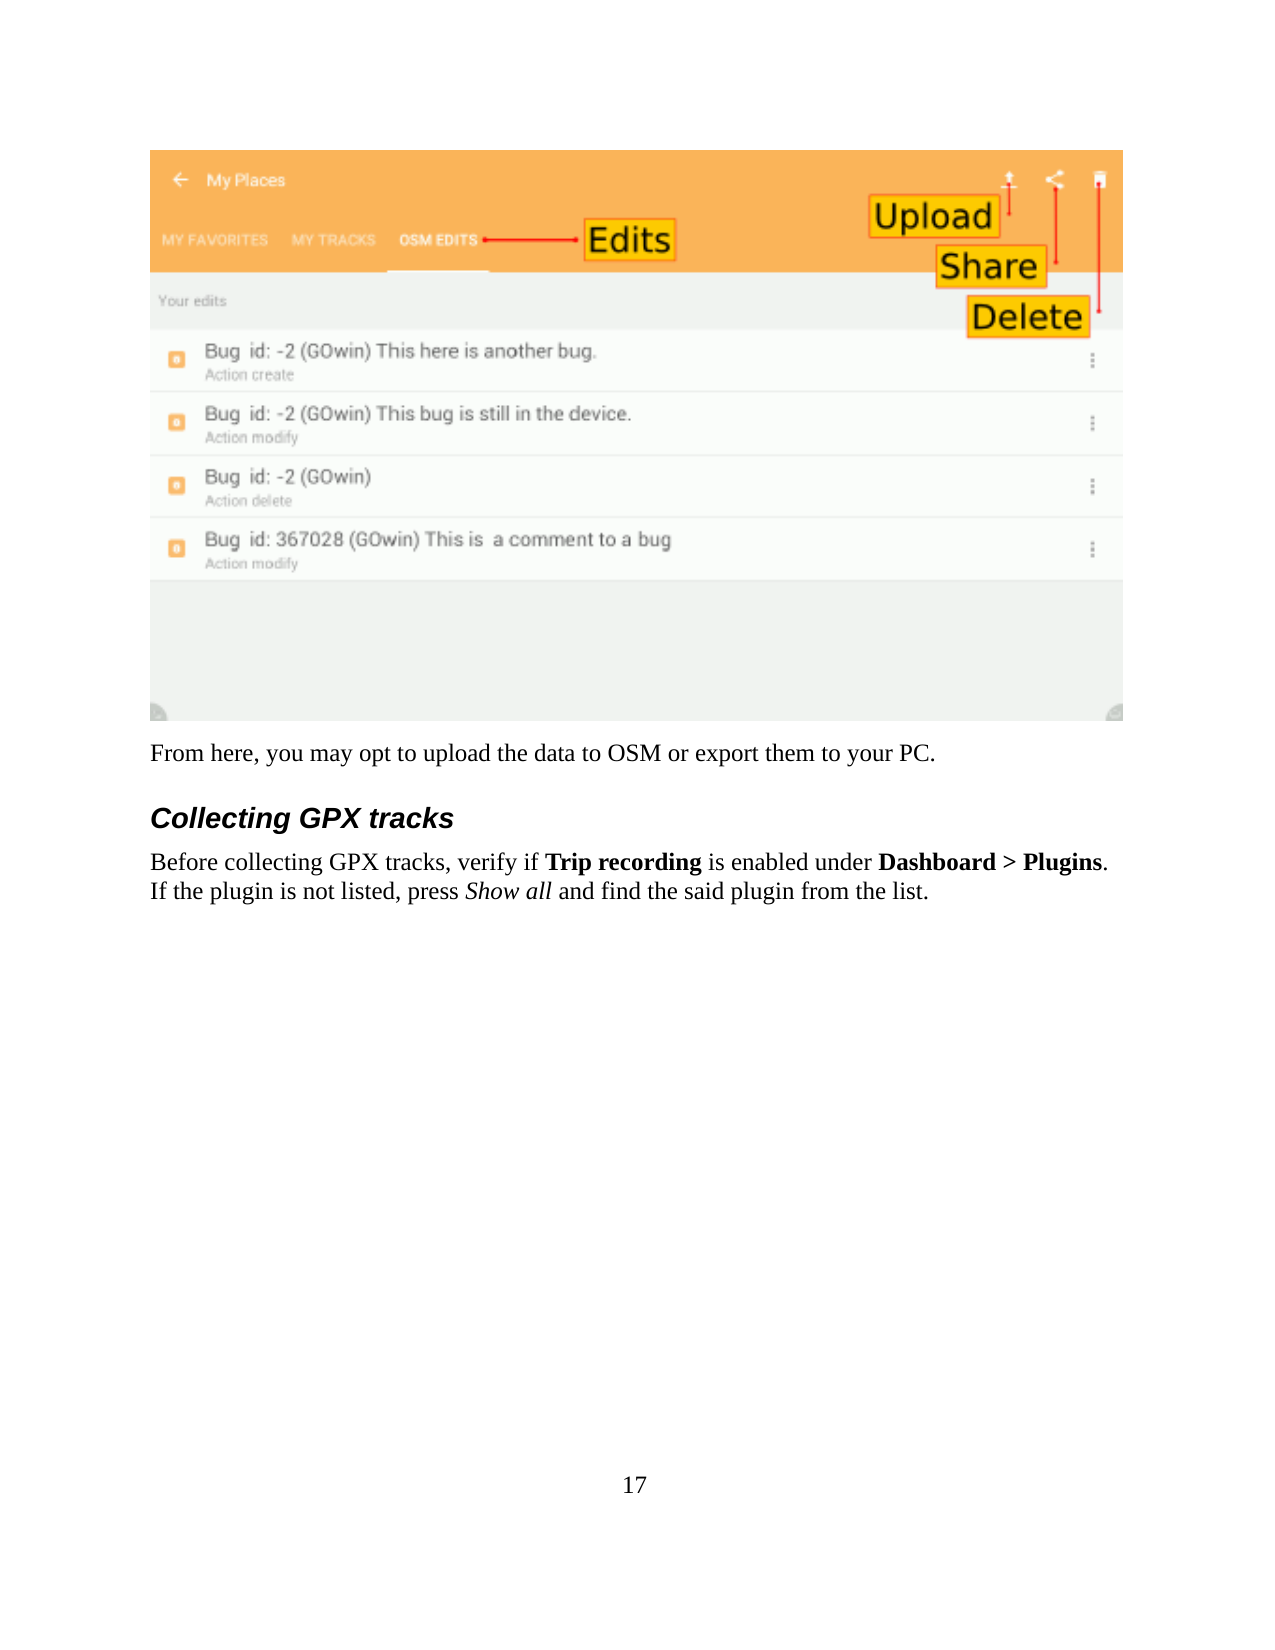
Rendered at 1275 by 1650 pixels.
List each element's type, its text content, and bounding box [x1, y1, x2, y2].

picture [150, 150, 1123, 721]
text Before collecting GPX tracks, verify if Trip recording is enabled under Dashboard > Plugins. If the plugin is not listed, press Show all and find the said plugin from the list. [150, 847, 1125, 905]
text From here, you may opt to upload the data to OSM or export them to your PC. [150, 738, 1125, 767]
subtitle ​Collecting GPX tracks [150, 801, 1125, 835]
